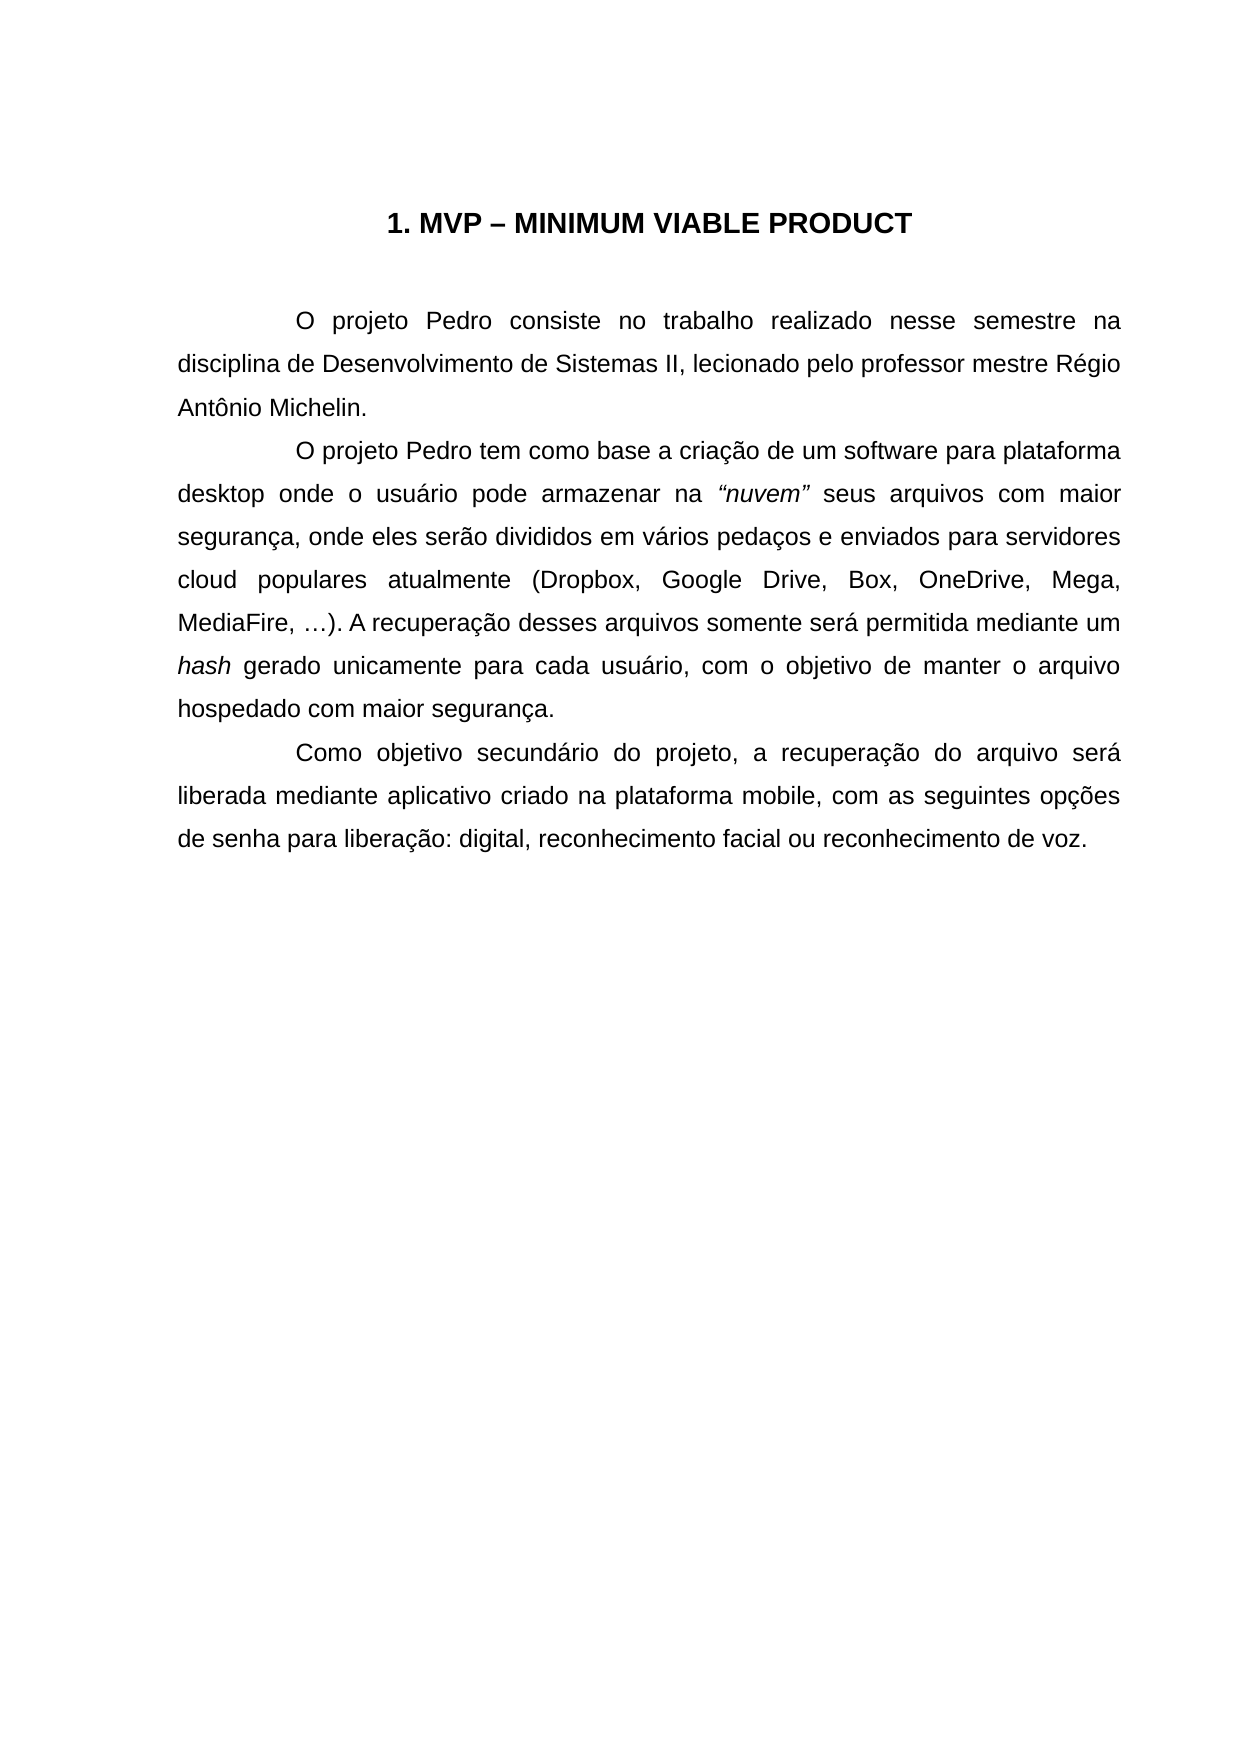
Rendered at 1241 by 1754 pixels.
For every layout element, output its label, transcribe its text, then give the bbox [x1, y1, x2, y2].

text O projeto Pedro consiste no trabalho realizado nesse semestre na disciplina de Desenvolvimento de Sistemas II, lecionado pelo professor mestre Régio Antônio Michelin. [177, 306, 1122, 421]
text O projeto Pedro tem como base a criação de um software para plataforma desktop onde o usuário pode armazenar na “nuvem” seus arquivos com maior segurança, onde eles serão divididos em vários pedaços e enviados para servidores cloud populares atualmente (Dropbox, Google Drive, Box, OneDrive, Mega, MediaFire, …). A recuperação desses arquivos somente será permitida mediante um hash gerado unicamente para cada usuário, com o objetivo de manter o arquivo hospedado com maior segurança. [177, 436, 1122, 723]
text Como objetivo secundário do projeto, a recuperação do arquivo será liberada mediante aplicativo criado na plataforma mobile, com as seguintes opções de senha para liberação: digital, reconhecimento facial ou reconhecimento de voz. [177, 737, 1122, 852]
text 1. MVP – MINIMUM VIABLE PRODUCT [177, 206, 1071, 239]
